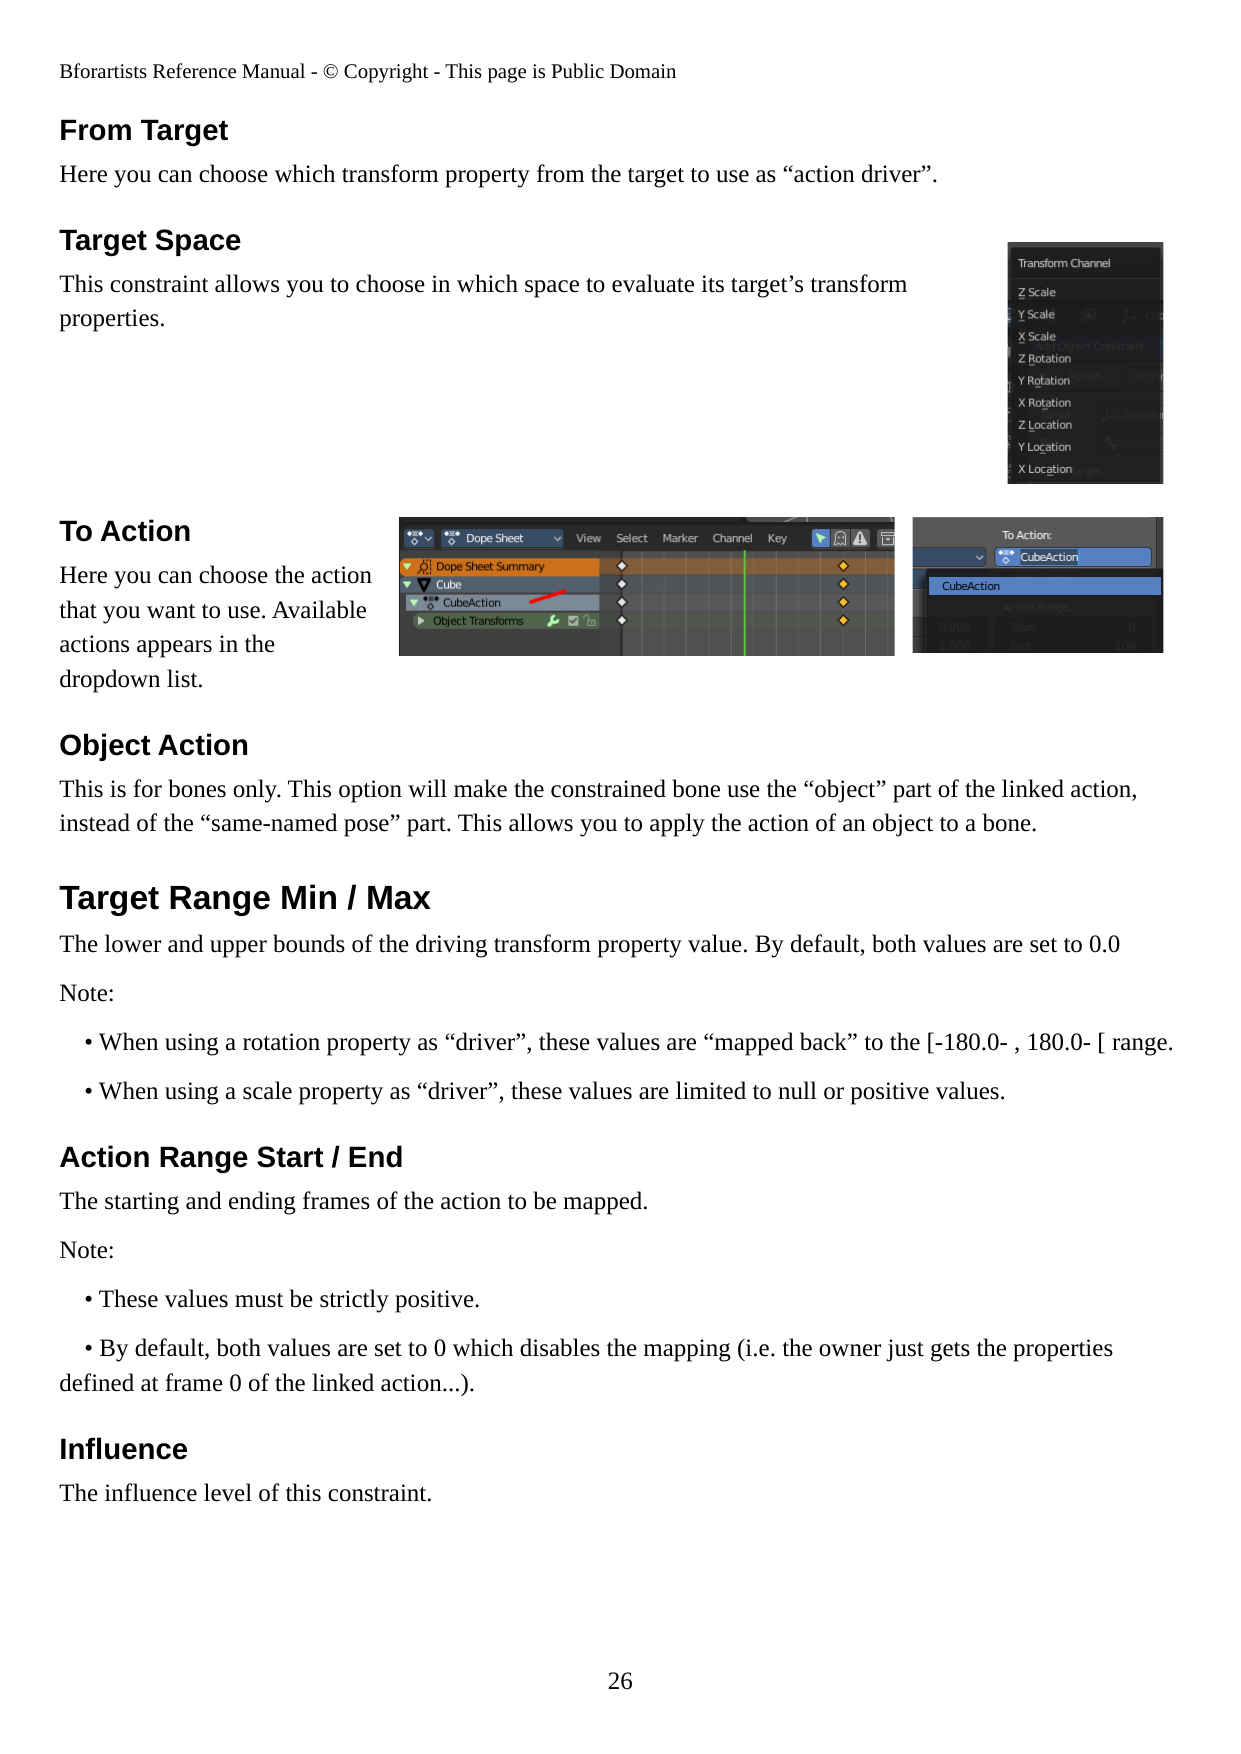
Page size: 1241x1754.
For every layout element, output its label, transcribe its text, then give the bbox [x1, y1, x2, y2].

text The lower and upper bounds of the driving transform property value. By default, both values are set to 0.0 [59, 929, 1181, 958]
text • When using a rotation property as “driver”, these values are “mapped back” to the [-180.0- , 180.0- [ range. [59, 1027, 1181, 1056]
subtitle From Target [59, 113, 1181, 146]
subtitle Influence [59, 1432, 1181, 1465]
text • By default, both values are set to 0 which disables the mapping (i.e. the owner just gets the properties defined at frame 0 of the linked action...). [59, 1333, 1181, 1397]
picture [1007, 242, 1164, 484]
text Here you can choose the action that you want to use. Available actions appears in the dropdown list. [59, 560, 1181, 692]
picture [912, 517, 1164, 653]
text • When using a scale property as “driver”, these values are limited to null or positive values. [59, 1076, 1181, 1105]
text Note: [59, 1235, 1181, 1264]
subtitle Target Space [59, 222, 1181, 256]
picture [398, 517, 895, 656]
text The starting and ending frames of the action to be mapped. [59, 1186, 1181, 1215]
text This constraint allows you to choose in which space to evaluate its target’s transform properties. [59, 269, 1007, 332]
text This is for bones only. This option will make the constrained bone use the “object” part of the linked action, instead of the “same-named pose” part. This allows you to apply the action of an object to a bone. [59, 774, 1181, 837]
text The influence level of this constraint. [59, 1478, 1181, 1507]
subtitle Action Range Start / End [59, 1140, 1181, 1174]
text Note: [59, 978, 1181, 1007]
subtitle Object Action [59, 727, 1181, 761]
text Here you can choose which transform property from the target to use as “action driver”. [59, 159, 1181, 188]
text • These values must be strictly positive. [59, 1284, 1181, 1313]
subtitle To Action [59, 514, 1181, 548]
subtitle Target Range Min / Max [59, 878, 1181, 917]
